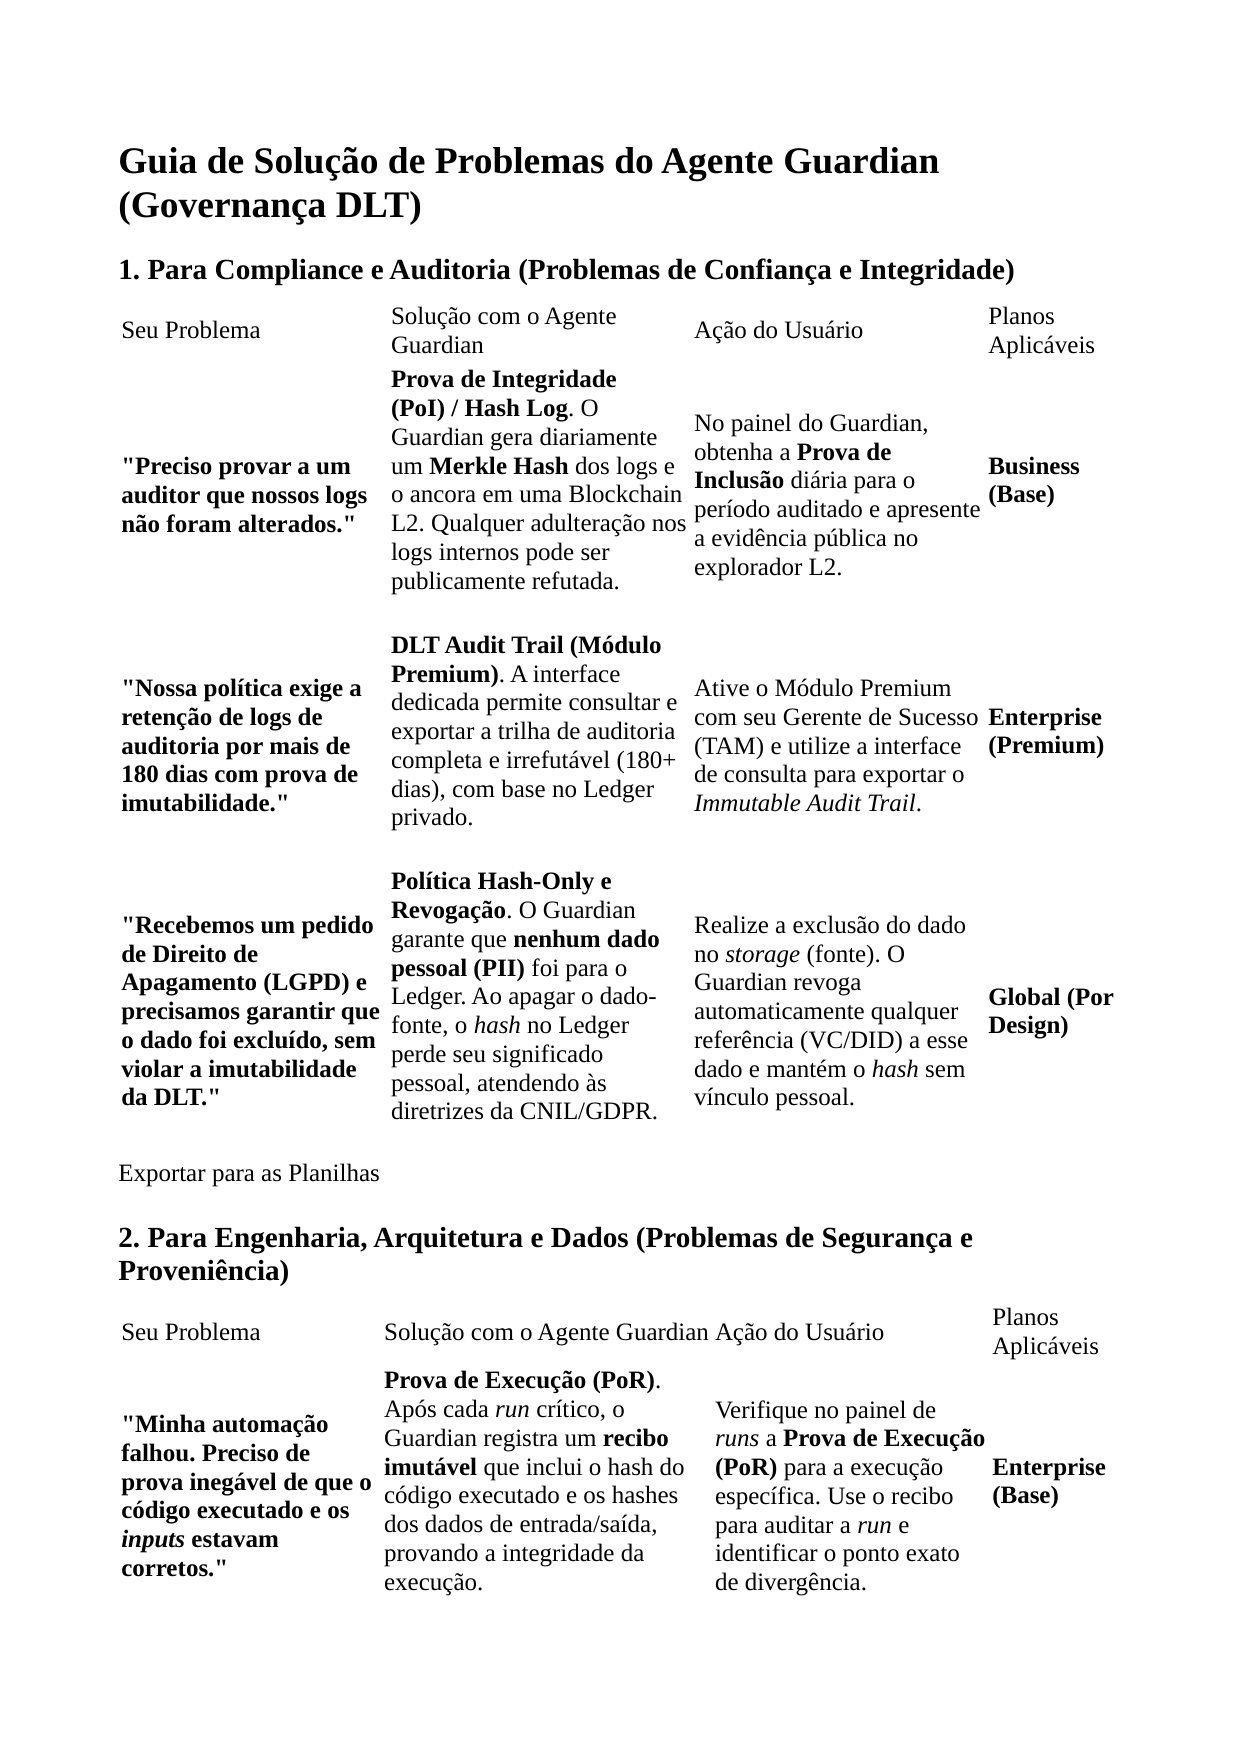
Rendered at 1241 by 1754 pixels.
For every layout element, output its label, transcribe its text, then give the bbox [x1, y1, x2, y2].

table_cell "Nossa política exige a retenção de logs de auditoria por mais de 180 dias com prova de imutabilidade." [118, 627, 388, 863]
subtitle 2. Para Engenharia, Arquitetura e Dados (Problemas de Segurança e Proveniência) [118, 1220, 1122, 1287]
table_cell "Preciso provar a um auditor que nossos logs não foram alterados." [118, 362, 388, 627]
table_cell Verifique no painel de runs a Prova de Execução (PoR) para a execução específica. Use o recibo para auditar a run e identificar o ponto exato de divergência. [712, 1363, 989, 1628]
table_cell Política Hash-Only e Revogação. O Guardian garante que nenhum dado pessoal (PII) foi para o Ledger. Ao apagar o dado-fonte, o hash no Ledger perde seu significado pessoal, atendendo às diretrizes da CNIL/GDPR. [388, 864, 691, 1158]
table_header Ação do Usuário [712, 1299, 989, 1363]
table_cell "Recebemos um pedido de Direito de Apagamento (LGPD) e precisamos garantir que o dado foi excluído, sem violar a imutabilidade da DLT." [118, 864, 388, 1158]
table_header Seu Problema [118, 298, 388, 362]
table_cell Enterprise (Base) [989, 1363, 1122, 1628]
text Exportar para as Planilhas [118, 1158, 1122, 1186]
table_header Solução com o Agente Guardian [388, 298, 691, 362]
subtitle 1. Para Compliance e Auditoria (Problemas de Confiança e Integridade) [118, 252, 1122, 286]
table_cell Realize a exclusão do dado no storage (fonte). O Guardian revoga automaticamente qualquer referência (VC/DID) a esse dado e mantém o hash sem vínculo pessoal. [691, 864, 985, 1158]
table_header Seu Problema [118, 1299, 381, 1363]
table_cell Ative o Módulo Premium com seu Gerente de Sucesso (TAM) e utilize a interface de consulta para exportar o Immutable Audit Trail. [691, 627, 985, 863]
table_header Ação do Usuário [691, 298, 985, 362]
table_cell No painel do Guardian, obtenha a Prova de Inclusão diária para o período auditado e apresente a evidência pública no explorador L2. [691, 362, 985, 627]
table_header Planos Aplicáveis [989, 1299, 1122, 1363]
table_header Planos Aplicáveis [985, 298, 1122, 362]
table_cell Prova de Integridade (PoI) / Hash Log. O Guardian gera diariamente um Merkle Hash dos logs e o ancora em uma Blockchain L2. Qualquer adulteração nos logs internos pode ser publicamente refutada. [388, 362, 691, 627]
table_cell DLT Audit Trail (Módulo Premium). A interface dedicada permite consultar e exportar a trilha de auditoria completa e irrefutável (180+ dias), com base no Ledger privado. [388, 627, 691, 863]
table_cell Global (Por Design) [985, 864, 1122, 1158]
table_cell Prova de Execução (PoR). Após cada run crítico, o Guardian registra um recibo imutável que inclui o hash do código executado e os hashes dos dados de entrada/saída, provando a integridade da execução. [381, 1363, 712, 1628]
table_cell Enterprise (Premium) [985, 627, 1122, 863]
table_cell "Minha automação falhou. Preciso de prova inegável de que o código executado e os inputs estavam corretos." [118, 1363, 381, 1628]
subtitle Guia de Solução de Problemas do Agente Guardian (Governança DLT) [118, 139, 1122, 225]
table_cell Business (Base) [985, 362, 1122, 627]
table_header Solução com o Agente Guardian [381, 1299, 712, 1363]
